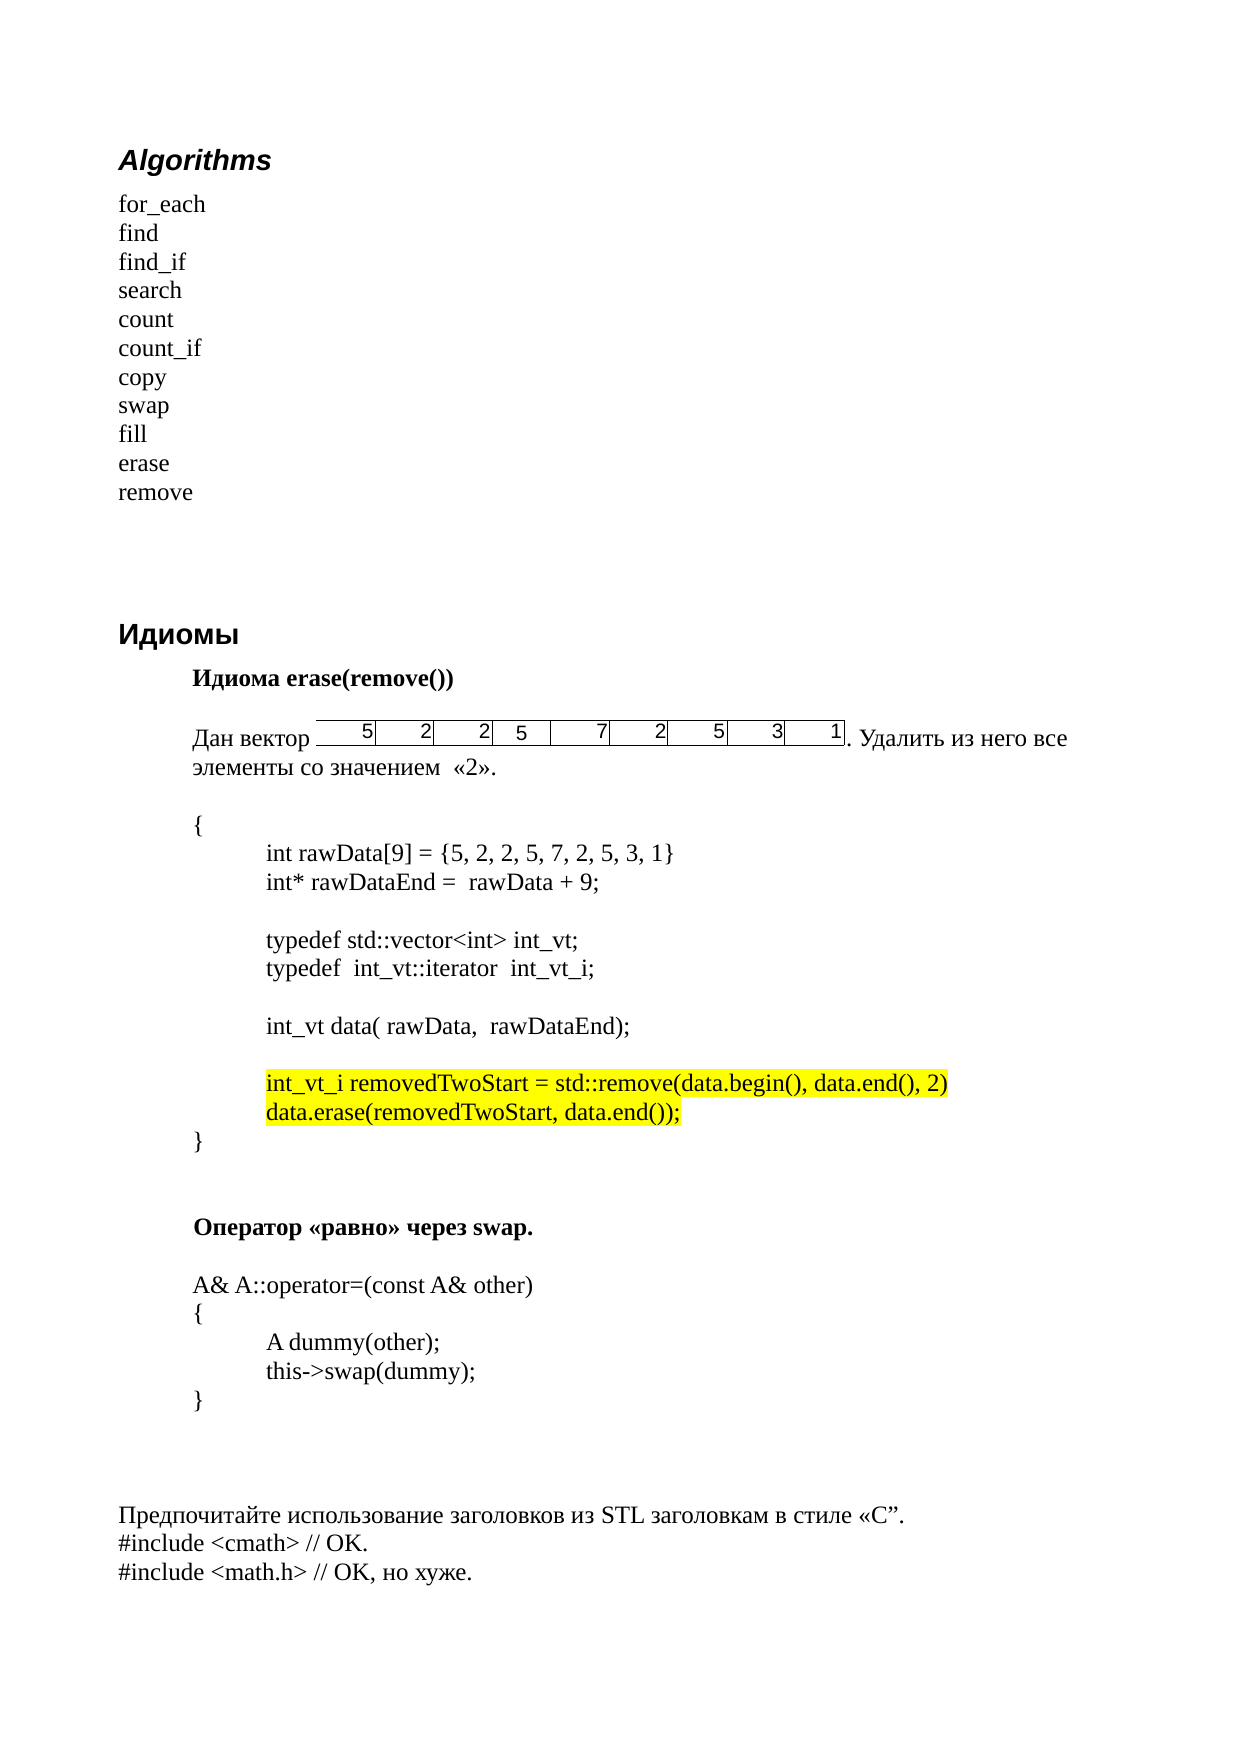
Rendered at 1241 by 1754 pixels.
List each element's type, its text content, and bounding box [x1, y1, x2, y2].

text count [118, 304, 1122, 333]
text } [192, 1385, 1122, 1413]
text A dummy(other); [266, 1327, 1122, 1356]
text copy [118, 362, 1122, 390]
text #include <cmath> // OK. [118, 1528, 1122, 1557]
text this->swap(dummy); [266, 1356, 1122, 1385]
text A& A::operator=(const A& other) [192, 1270, 1122, 1298]
text remove [118, 477, 1122, 505]
text fill [118, 419, 1122, 448]
text data.erase(removedTwoStart, data.end()); [266, 1097, 1122, 1126]
text #include <math.h> // OK, но хуже. [118, 1557, 1122, 1586]
text { [192, 1298, 1122, 1327]
text int* rawDataEnd = rawData + 9; [266, 867, 1122, 896]
text find [118, 218, 1122, 247]
text erase [118, 448, 1122, 477]
text int rawData[9] = {5, 2, 2, 5, 7, 2, 5, 3, 1} [266, 838, 1122, 867]
text { [192, 810, 1122, 838]
text swap [118, 390, 1122, 419]
text } [192, 1126, 1122, 1155]
text Идиома erase(remove()) [192, 663, 1122, 691]
subtitle Algorithms [118, 143, 1122, 177]
text count_if [118, 333, 1122, 362]
text search [118, 275, 1122, 304]
list Оператор «равно» через swap. [156, 1212, 1122, 1241]
text typedef int_vt::iterator int_vt_i; [266, 953, 1122, 982]
text int_vt_i removedTwoStart = std::remove(data.begin(), data.end(), 2) [266, 1068, 1122, 1097]
text typedef std::vector<int> int_vt; [266, 925, 1122, 953]
text Предпочитайте использование заголовков из STL заголовкам в стиле «C”. [118, 1500, 1122, 1528]
text for_each [118, 189, 1122, 218]
text Дан вектор . Удалить из него все элементы со значением «2». [192, 720, 1122, 781]
text int_vt data( rawData, rawDataEnd); [266, 1011, 1122, 1040]
text find_if [118, 247, 1122, 275]
subtitle Идиомы [118, 617, 1122, 650]
